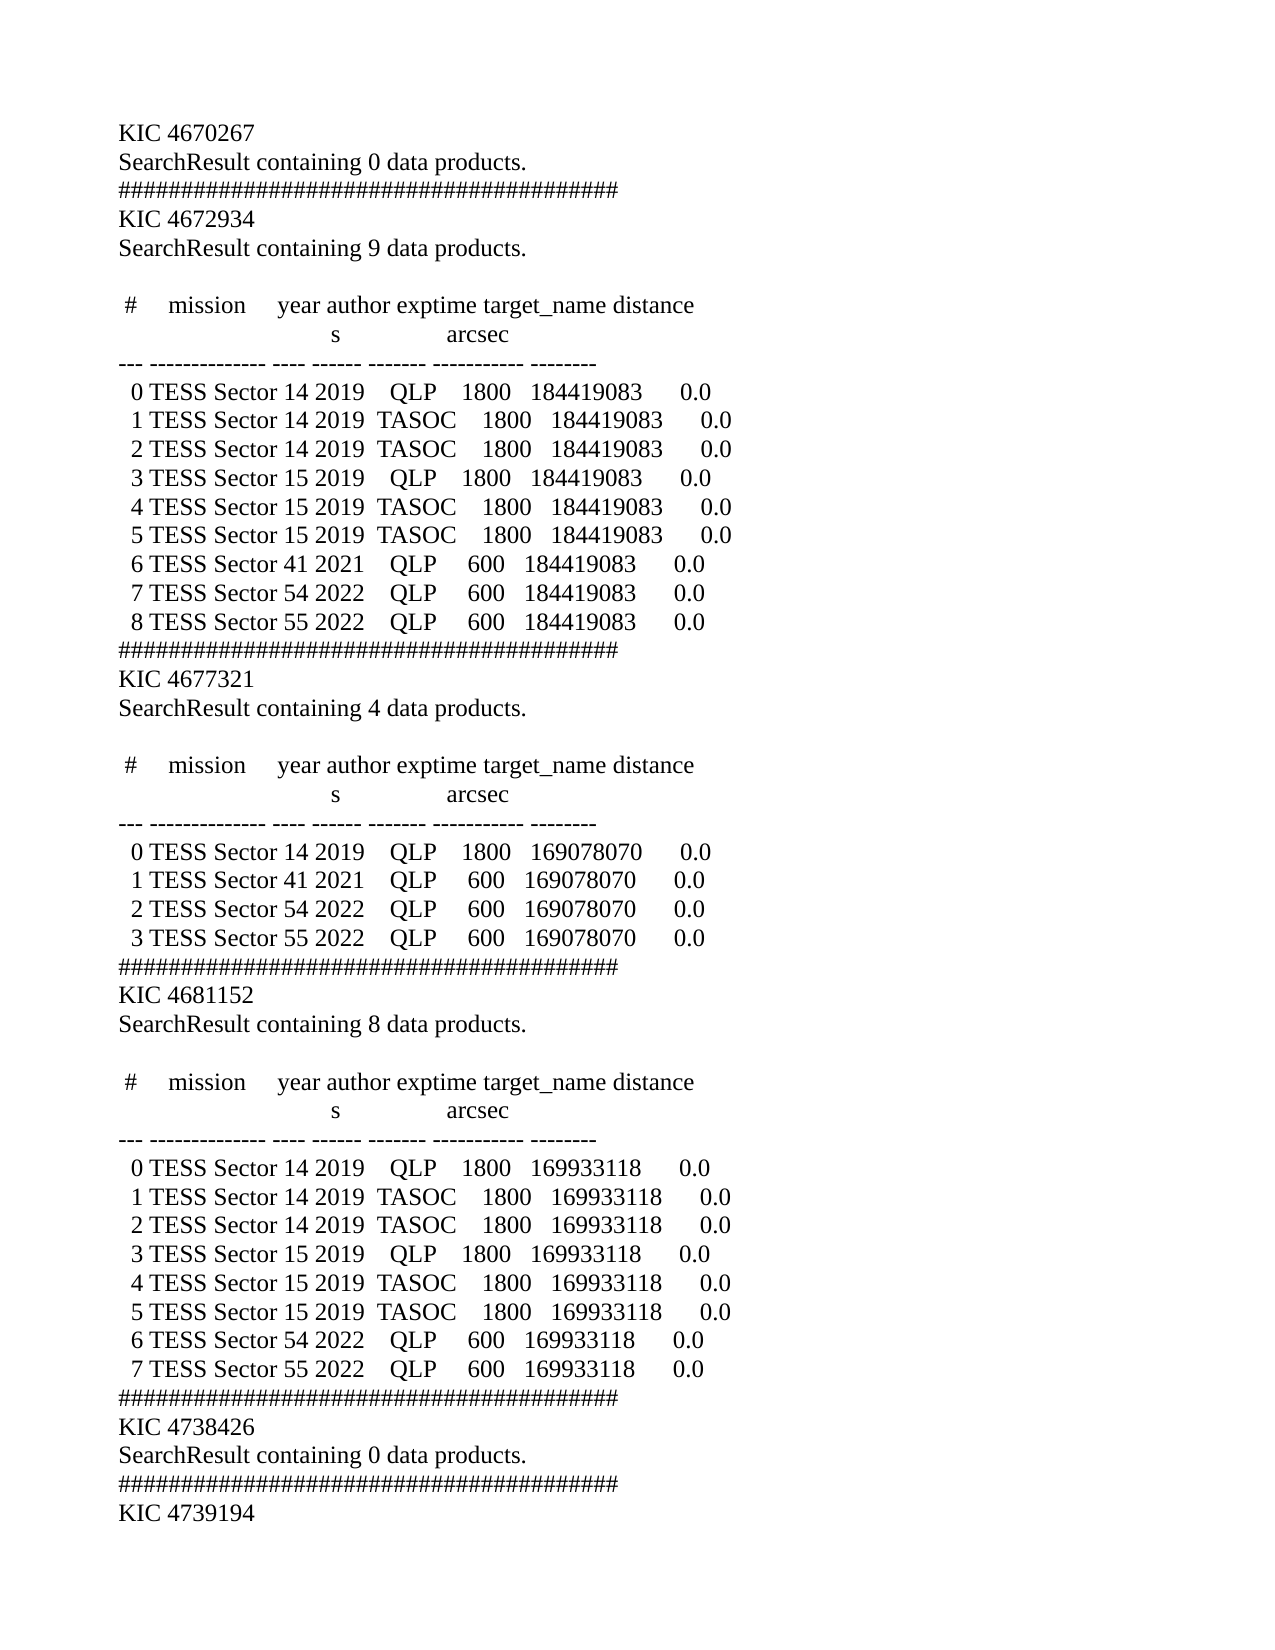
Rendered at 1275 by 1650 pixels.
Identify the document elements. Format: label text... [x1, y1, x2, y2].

text --- -------------- ---- ------ ------- ----------- -------- [118, 1124, 1157, 1153]
text 4 TESS Sector 15 2019 TASOC 1800 184419083 0.0 [118, 492, 1157, 521]
text 2 TESS Sector 14 2019 TASOC 1800 184419083 0.0 [118, 434, 1157, 463]
text 0 TESS Sector 14 2019 QLP 1800 169078070 0.0 [118, 837, 1157, 866]
text --- -------------- ---- ------ ------- ----------- -------- [118, 808, 1157, 837]
text 4 TESS Sector 15 2019 TASOC 1800 169933118 0.0 [118, 1268, 1157, 1297]
text 0 TESS Sector 14 2019 QLP 1800 184419083 0.0 [118, 377, 1157, 406]
text 3 TESS Sector 15 2019 QLP 1800 184419083 0.0 [118, 463, 1157, 492]
text 5 TESS Sector 15 2019 TASOC 1800 184419083 0.0 [118, 521, 1157, 549]
text 6 TESS Sector 41 2021 QLP 600 184419083 0.0 [118, 549, 1157, 578]
text # mission year author exptime target_name distance [118, 1067, 1157, 1096]
text ######################################## [118, 1383, 1157, 1412]
text 5 TESS Sector 15 2019 TASOC 1800 169933118 0.0 [118, 1297, 1157, 1326]
text KIC 4739194 [118, 1498, 1157, 1527]
text 6 TESS Sector 54 2022 QLP 600 169933118 0.0 [118, 1326, 1157, 1354]
text KIC 4681152 [118, 981, 1157, 1009]
text 2 TESS Sector 54 2022 QLP 600 169078070 0.0 [118, 894, 1157, 923]
text SearchResult containing 8 data products. [118, 1009, 1157, 1038]
text 1 TESS Sector 14 2019 TASOC 1800 184419083 0.0 [118, 406, 1157, 434]
text # mission year author exptime target_name distance [118, 291, 1157, 319]
text ######################################## [118, 952, 1157, 981]
text --- -------------- ---- ------ ------- ----------- -------- [118, 348, 1157, 377]
text 3 TESS Sector 55 2022 QLP 600 169078070 0.0 [118, 923, 1157, 952]
text 2 TESS Sector 14 2019 TASOC 1800 169933118 0.0 [118, 1211, 1157, 1239]
text # mission year author exptime target_name distance [118, 751, 1157, 779]
text 0 TESS Sector 14 2019 QLP 1800 169933118 0.0 [118, 1153, 1157, 1182]
text KIC 4672934 [118, 204, 1157, 233]
text s arcsec [118, 779, 1157, 808]
text KIC 4677321 [118, 664, 1157, 693]
text s arcsec [118, 319, 1157, 348]
text ######################################## [118, 636, 1157, 664]
text ######################################## [118, 1469, 1157, 1498]
text 8 TESS Sector 55 2022 QLP 600 184419083 0.0 [118, 607, 1157, 636]
text 1 TESS Sector 14 2019 TASOC 1800 169933118 0.0 [118, 1182, 1157, 1211]
text SearchResult containing 9 data products. [118, 233, 1157, 262]
text KIC 4670267 [118, 118, 1157, 147]
text 7 TESS Sector 54 2022 QLP 600 184419083 0.0 [118, 578, 1157, 607]
text KIC 4738426 [118, 1412, 1157, 1441]
text SearchResult containing 0 data products. [118, 147, 1157, 176]
text SearchResult containing 4 data products. [118, 693, 1157, 722]
text s arcsec [118, 1096, 1157, 1124]
text ######################################## [118, 176, 1157, 204]
text 3 TESS Sector 15 2019 QLP 1800 169933118 0.0 [118, 1239, 1157, 1268]
text 1 TESS Sector 41 2021 QLP 600 169078070 0.0 [118, 866, 1157, 894]
text SearchResult containing 0 data products. [118, 1441, 1157, 1469]
text 7 TESS Sector 55 2022 QLP 600 169933118 0.0 [118, 1354, 1157, 1383]
